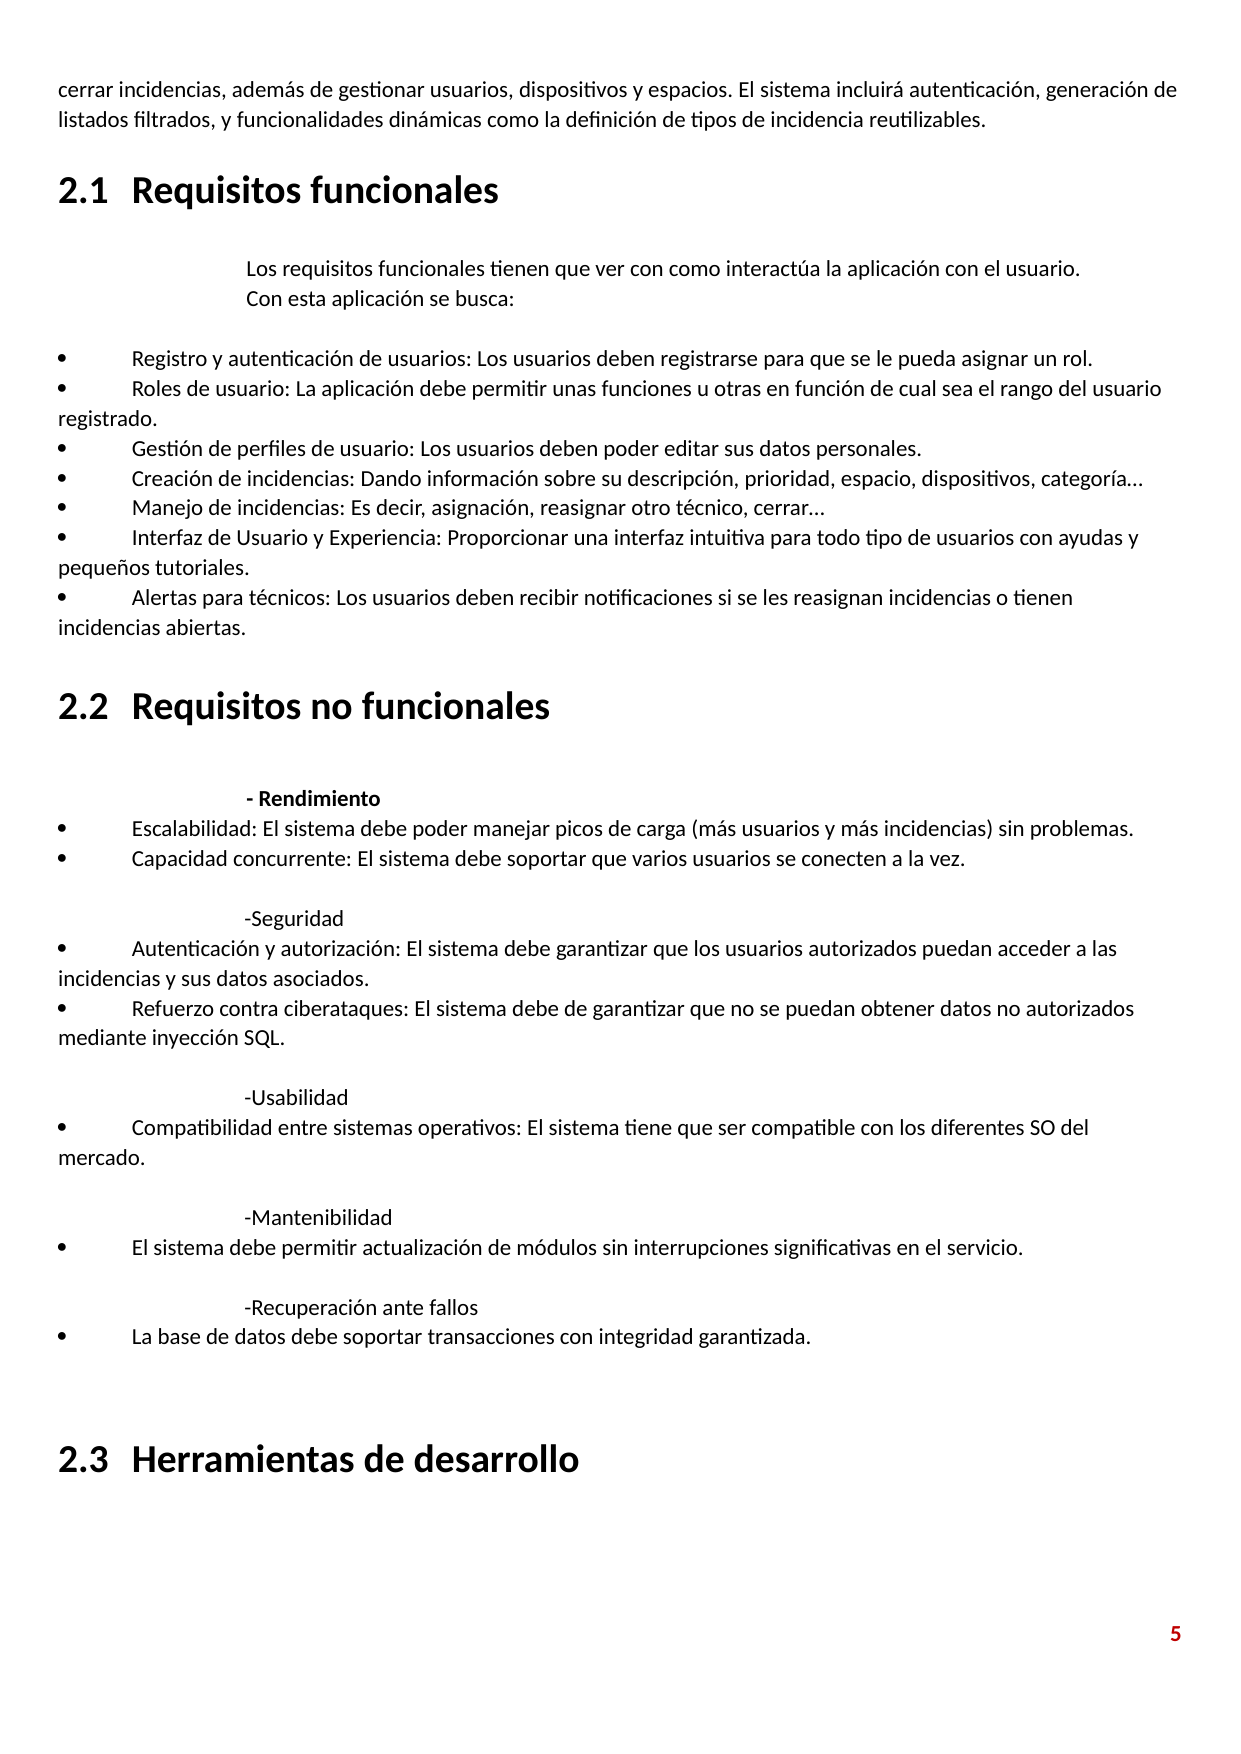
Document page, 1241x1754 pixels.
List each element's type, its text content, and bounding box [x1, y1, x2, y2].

text -Seguridad [244, 904, 1182, 932]
list Autenticación y autorización: El sistema debe garantizar que los usuarios autorizados puedan acceder a las incidencias y sus datos asociados. [58, 934, 1182, 992]
list Registro y autenticación de usuarios: Los usuarios deben registrarse para que se le pueda asignar un rol. [58, 344, 1182, 372]
list Requisitos funcionales [58, 165, 1182, 213]
list Escalabilidad: El sistema debe poder manejar picos de carga (más usuarios y más incidencias) sin problemas. [58, 814, 1182, 842]
list - Rendimiento [246, 784, 1182, 812]
list Alertas para técnicos: Los usuarios deben recibir notificaciones si se les reasignan incidencias o tienen incidencias abiertas. [58, 583, 1182, 641]
text cerrar incidencias, además de gestionar usuarios, dispositivos y espacios. El sistema incluirá autenticación, generación de listados filtrados, y funcionalidades dinámicas como la definición de tipos de incidencia reutilizables. [58, 75, 1182, 133]
list Creación de incidencias: Dando información sobre su descripción, prioridad, espacio, dispositivos, categoría… [58, 464, 1182, 492]
list Con esta aplicación se busca: [246, 284, 1182, 312]
text -Mantenibilidad [244, 1203, 1182, 1231]
list Los requisitos funcionales tienen que ver con como interactúa la aplicación con el usuario. [246, 254, 1182, 282]
list Requisitos no funcionales [58, 681, 1182, 729]
list Herramientas de desarrollo [58, 1434, 1182, 1482]
list Manejo de incidencias: Es decir, asignación, reasignar otro técnico, cerrar… [58, 493, 1182, 522]
list Gestión de perfiles de usuario: Los usuarios deben poder editar sus datos personales. [58, 434, 1182, 462]
text -Recuperación ante fallos [244, 1293, 1182, 1321]
list Roles de usuario: La aplicación debe permitir unas funciones u otras en función de cual sea el rango del usuario registrado. [58, 374, 1182, 432]
list La base de datos debe soportar transacciones con integridad garantizada. [58, 1322, 1182, 1351]
list Interfaz de Usuario y Experiencia: Proporcionar una interfaz intuitiva para todo tipo de usuarios con ayudas y pequeños tutoriales. [58, 523, 1182, 581]
list Capacidad concurrente: El sistema debe soportar que varios usuarios se conecten a la vez. [58, 844, 1182, 872]
list Compatibilidad entre sistemas operativos: El sistema tiene que ser compatible con los diferentes SO del mercado. [58, 1113, 1182, 1171]
text -Usabilidad [244, 1083, 1182, 1111]
list El sistema debe permitir actualización de módulos sin interrupciones significativas en el servicio. [58, 1233, 1182, 1261]
list Refuerzo contra ciberataques: El sistema debe de garantizar que no se puedan obtener datos no autorizados mediante inyección SQL. [58, 994, 1182, 1052]
